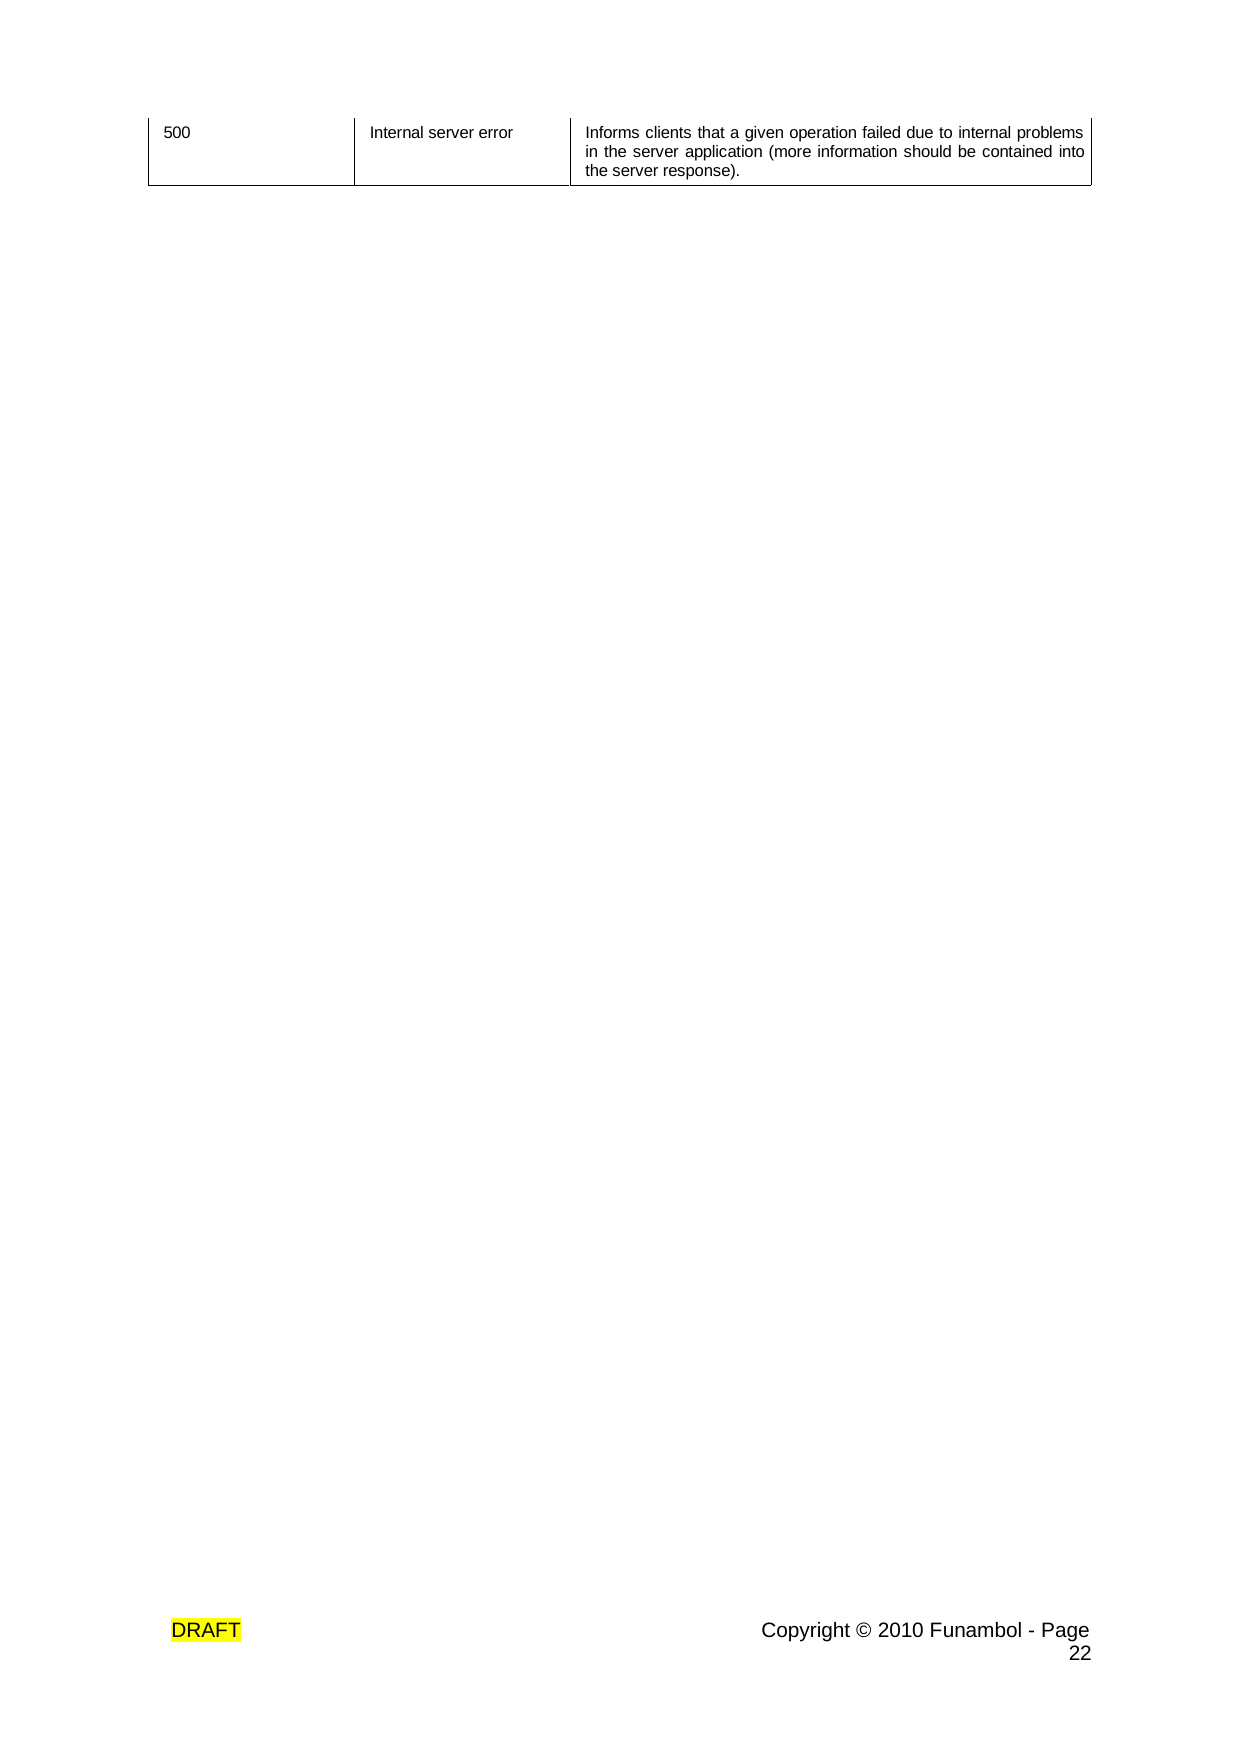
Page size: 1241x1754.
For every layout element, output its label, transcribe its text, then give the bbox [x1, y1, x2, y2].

table_cell 500 [149, 118, 354, 185]
table_cell Informs clients that a given operation failed due to internal problems in the server application (more information should be contained into the server response). [571, 118, 1091, 185]
table_cell Internal server error [355, 118, 569, 185]
